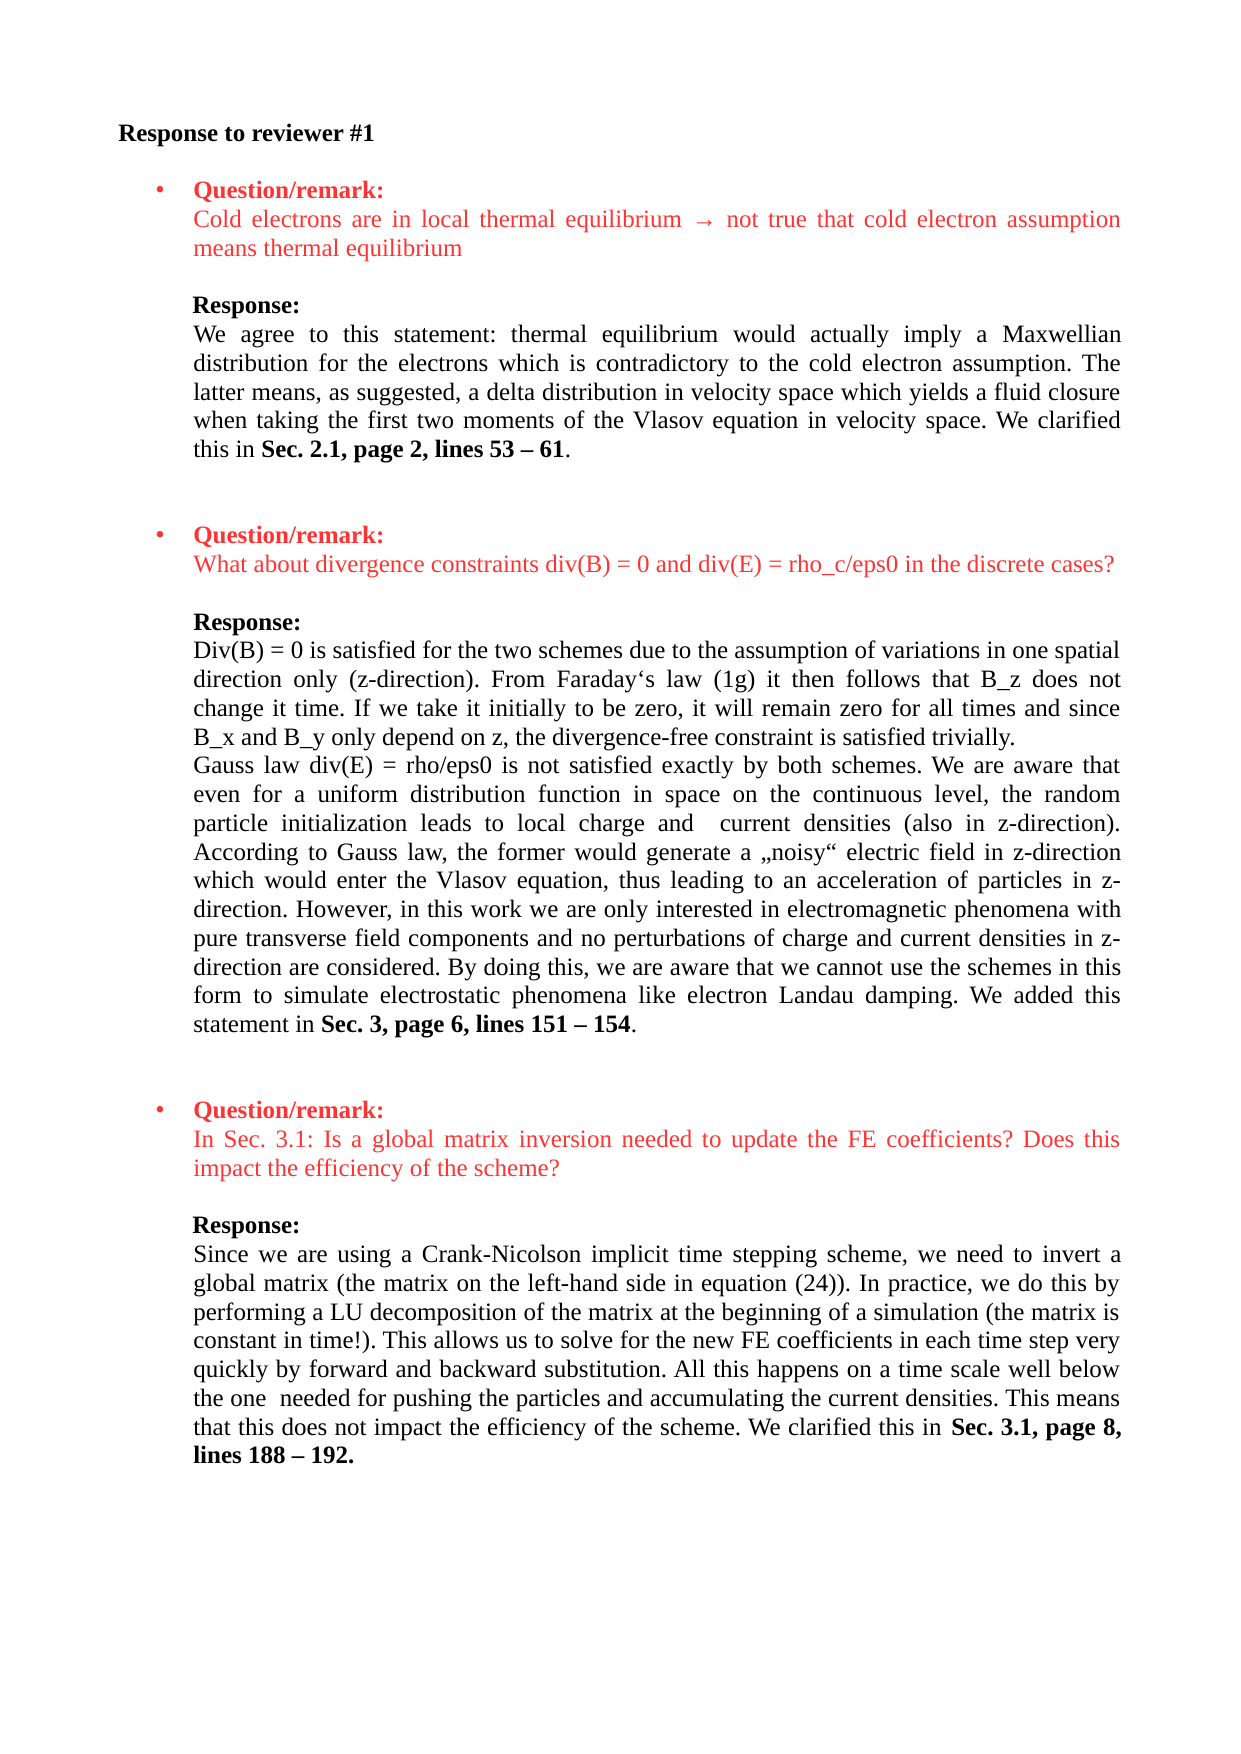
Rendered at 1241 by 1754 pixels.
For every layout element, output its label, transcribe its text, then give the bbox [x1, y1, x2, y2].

list We agree to this statement: thermal equilibrium would actually imply a Maxwellian distribution for the electrons which is contradictory to the cold electron assumption. The latter means, as suggested, a delta distribution in velocity space which yields a fluid closure when taking the first two moments of the Vlasov equation in velocity space. We clarified this in Sec. 2.1, page 2, lines 53 – 61. [156, 319, 1122, 463]
list Div(B) = 0 is satisfied for the two schemes due to the assumption of variations in one spatial direction only (z-direction). From Faraday‘s law (1g) it then follows that B_z does not change it time. If we take it initially to be zero, it will remain zero for all times and since B_x and B_y only depend on z, the divergence-free constraint is satisfied trivially. [156, 636, 1122, 751]
list Question/remark: [156, 176, 1122, 204]
text Response: [118, 1211, 1122, 1239]
list Question/remark: [156, 1096, 1122, 1124]
list Cold electrons are in local thermal equilibrium → not true that cold electron assumption means thermal equilibrium [156, 204, 1122, 262]
list What about divergence constraints div(B) = 0 and div(E) = rho_c/eps0 in the discrete cases? [156, 549, 1122, 578]
list Since we are using a Crank-Nicolson implicit time stepping scheme, we need to invert a global matrix (the matrix on the left-hand side in equation (24)). In practice, we do this by performing a LU decomposition of the matrix at the beginning of a simulation (the matrix is constant in time!). This allows us to solve for the new FE coefficients in each time step very quickly by forward and backward substitution. All this happens on a time scale well below the one needed for pushing the particles and accumulating the current densities. This means that this does not impact the efficiency of the scheme. We clarified this in Sec. 3.1, page 8, lines 188 – 192. [156, 1239, 1122, 1469]
list Response: [156, 607, 1122, 636]
text Response to reviewer #1 [118, 118, 1122, 147]
text Response: [118, 291, 1122, 319]
list Gauss law div(E) = rho/eps0 is not satisfied exactly by both schemes. We are aware that even for a uniform distribution function in space on the continuous level, the random particle initialization leads to local charge and current densities (also in z-direction). According to Gauss law, the former would generate a „noisy“ electric field in z-direction which would enter the Vlasov equation, thus leading to an acceleration of particles in z-direction. However, in this work we are only interested in electromagnetic phenomena with pure transverse field components and no perturbations of charge and current densities in z-direction are considered. By doing this, we are aware that we cannot use the schemes in this form to simulate electrostatic phenomena like electron Landau damping. We added this statement in Sec. 3, page 6, lines 151 – 154. [156, 751, 1122, 1038]
list In Sec. 3.1: Is a global matrix inversion needed to update the FE coefficients? Does this impact the efficiency of the scheme? [156, 1124, 1122, 1182]
list Question/remark: [156, 521, 1122, 549]
